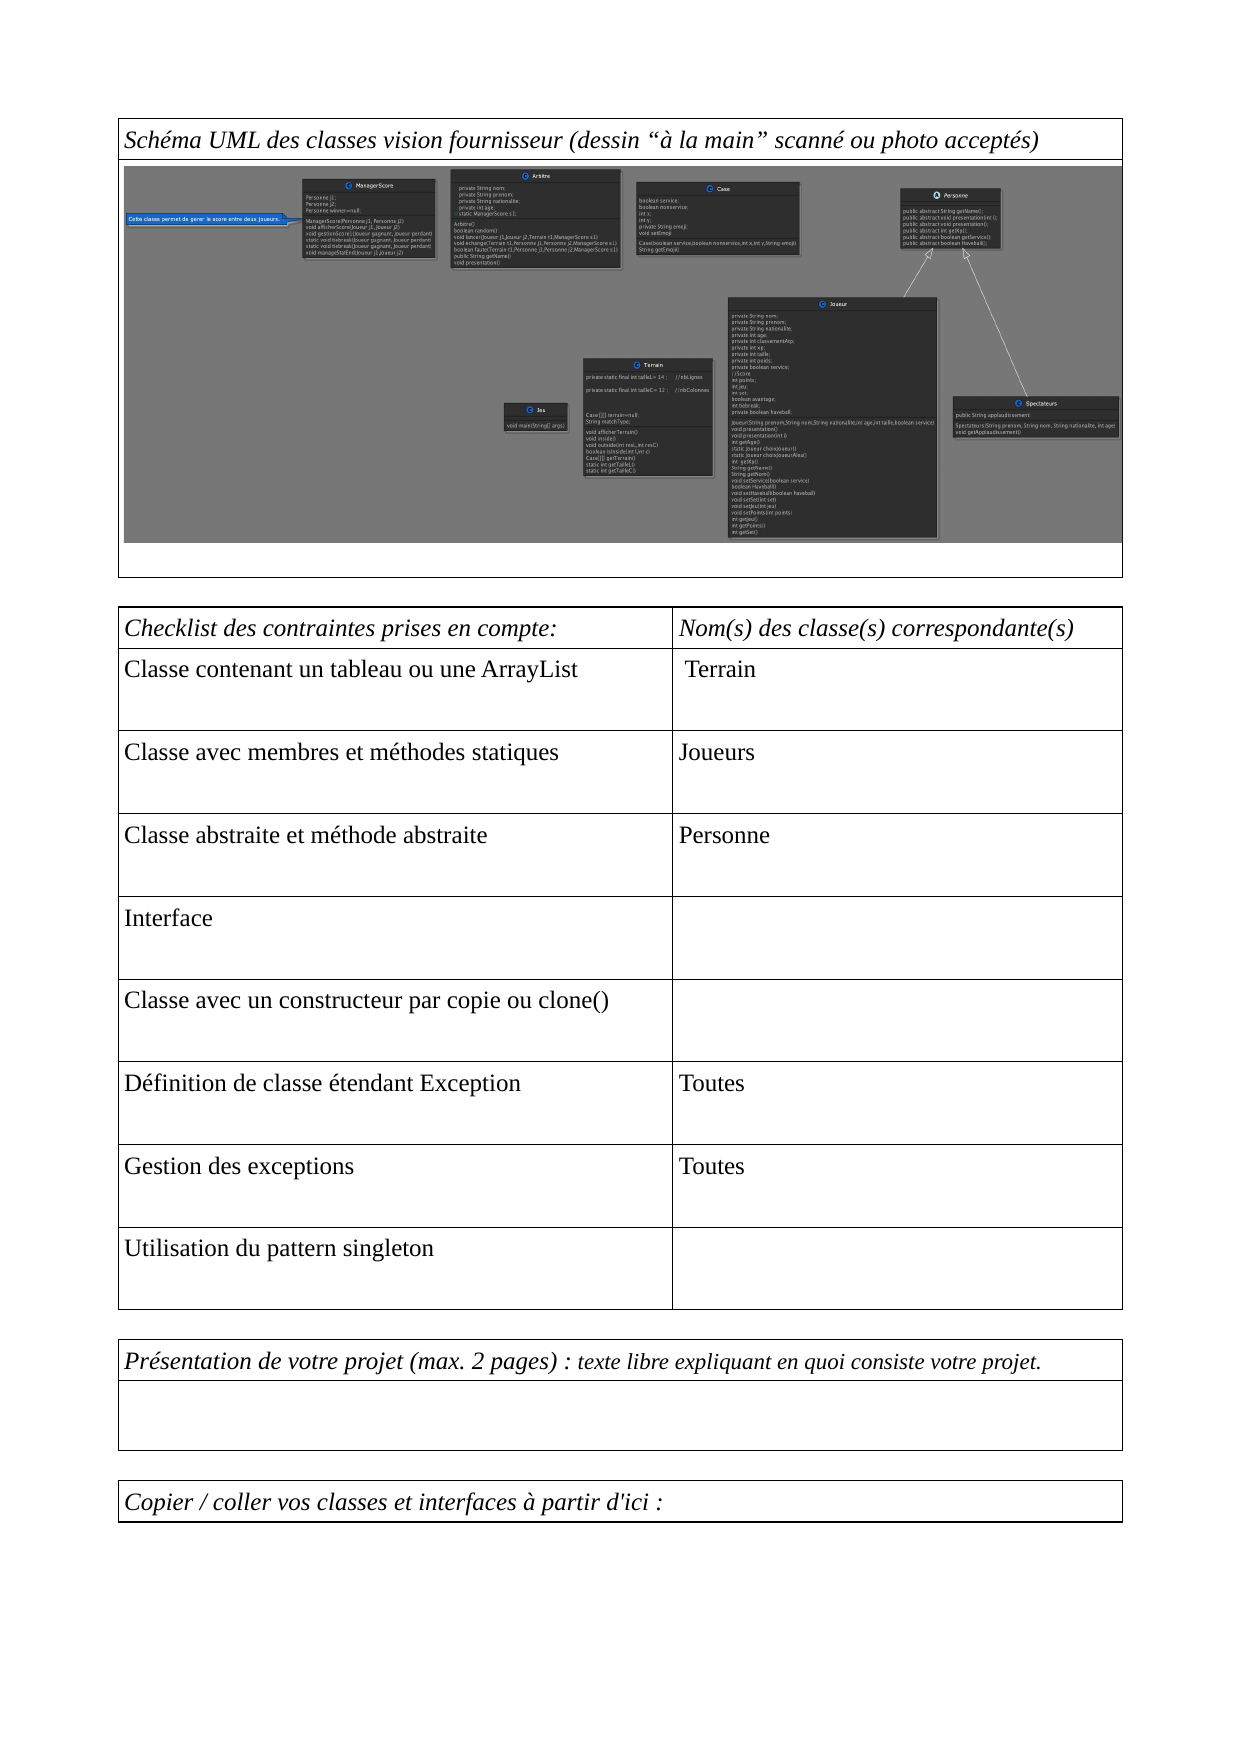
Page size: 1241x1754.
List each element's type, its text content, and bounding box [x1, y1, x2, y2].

table_cell Classe avec un constructeur par copie ou clone() [119, 980, 672, 1061]
table_cell Classe abstraite et méthode abstraite [119, 814, 672, 896]
table_cell Toutes [673, 1145, 1122, 1227]
table_cell [673, 1228, 1122, 1309]
table_cell Classe contenant un tableau ou une ArrayList [119, 649, 672, 730]
table_cell Définition de classe étendant Exception [119, 1062, 672, 1144]
table_cell Gestion des exceptions [119, 1145, 672, 1227]
table_cell Classe avec membres et méthodes statiques [119, 731, 672, 813]
table_cell Personne [673, 814, 1122, 896]
table_header Checklist des contraintes prises en compte: [119, 608, 672, 648]
table_cell [673, 897, 1122, 978]
table_cell [673, 980, 1122, 1061]
table_header Nom(s) des classe(s) correspondante(s) [673, 608, 1122, 648]
table_cell [119, 1381, 1122, 1450]
table_header Copier / coller vos classes et interfaces à partir d'ici : [119, 1481, 1122, 1521]
table_header Présentation de votre projet (max. 2 pages) : texte libre expliquant en quoi consiste votre projet. [119, 1340, 1122, 1380]
table_cell [119, 160, 1122, 577]
table_cell Joueurs [673, 731, 1122, 813]
table_cell Interface [119, 897, 672, 978]
table_cell Toutes [673, 1062, 1122, 1144]
table_cell Utilisation du pattern singleton [119, 1228, 672, 1309]
table_header Schéma UML des classes vision fournisseur (dessin “à la main” scanné ou photo acceptés) [119, 119, 1122, 159]
table_cell Terrain [673, 649, 1122, 730]
